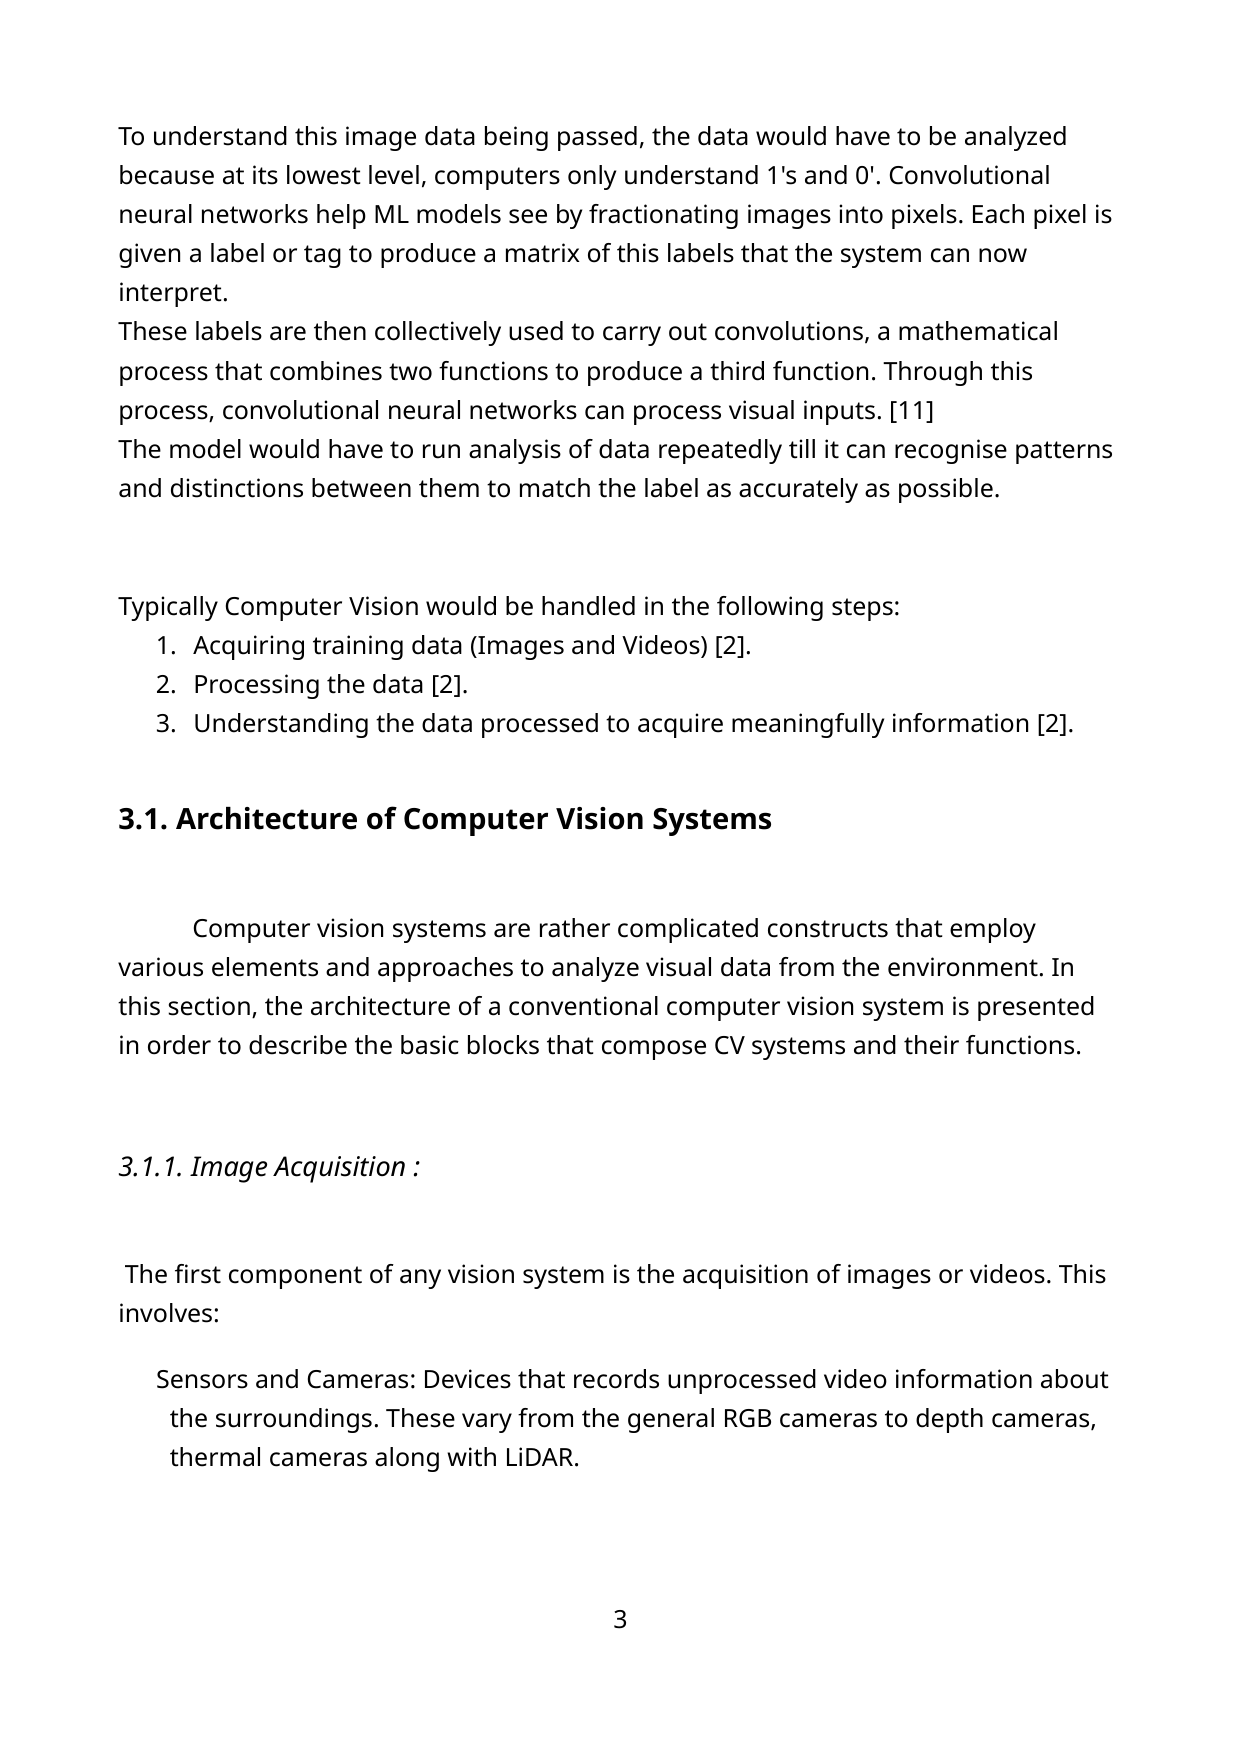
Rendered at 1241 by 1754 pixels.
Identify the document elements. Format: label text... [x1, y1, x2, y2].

list Understanding the data processed to acquire meaningfully information [2]. [156, 706, 1122, 740]
text To understand this image data being passed, the data would have to be analyzed because at its lowest level, computers only understand 1's and 0'. Convolutional neural networks help ML models see by fractionating images into pixels. Each pixel is given a label or tag to produce a matrix of this labels that the system can now interpret. [118, 118, 1122, 309]
text Computer vision systems are rather complicated constructs that employ various elements and approaches to analyze visual data from the environment. In this section, the architecture of a conventional computer vision system is presented in order to describe the basic blocks that compose CV systems and their functions. [118, 910, 1122, 1062]
text The first component of any vision system is the acquisition of images or videos. This involves: [118, 1257, 1122, 1330]
subtitle Image Acquisition : [118, 1148, 1122, 1185]
text These labels are then collectively used to carry out convolutions, a mathematical process that combines two functions to produce a third function. Through this process, convolutional neural networks can process visual inputs. [11] [118, 314, 1122, 426]
list Acquiring training data (Images and Videos) [2]. [156, 627, 1122, 661]
subtitle Architecture of Computer Vision Systems [118, 798, 1122, 838]
text The model would have to run analysis of data repeatedly till it can recognise patterns and distinctions between them to match the label as accurately as possible. [118, 431, 1122, 505]
list Sensors and Cameras: Devices that records unprocessed video information about the surroundings. These vary from the general RGB cameras to depth cameras, thermal cameras along with LiDAR. [149, 1361, 1122, 1474]
list Processing the data [2]. [156, 666, 1122, 701]
text Typically Computer Vision would be handled in the following steps: [118, 588, 1122, 622]
